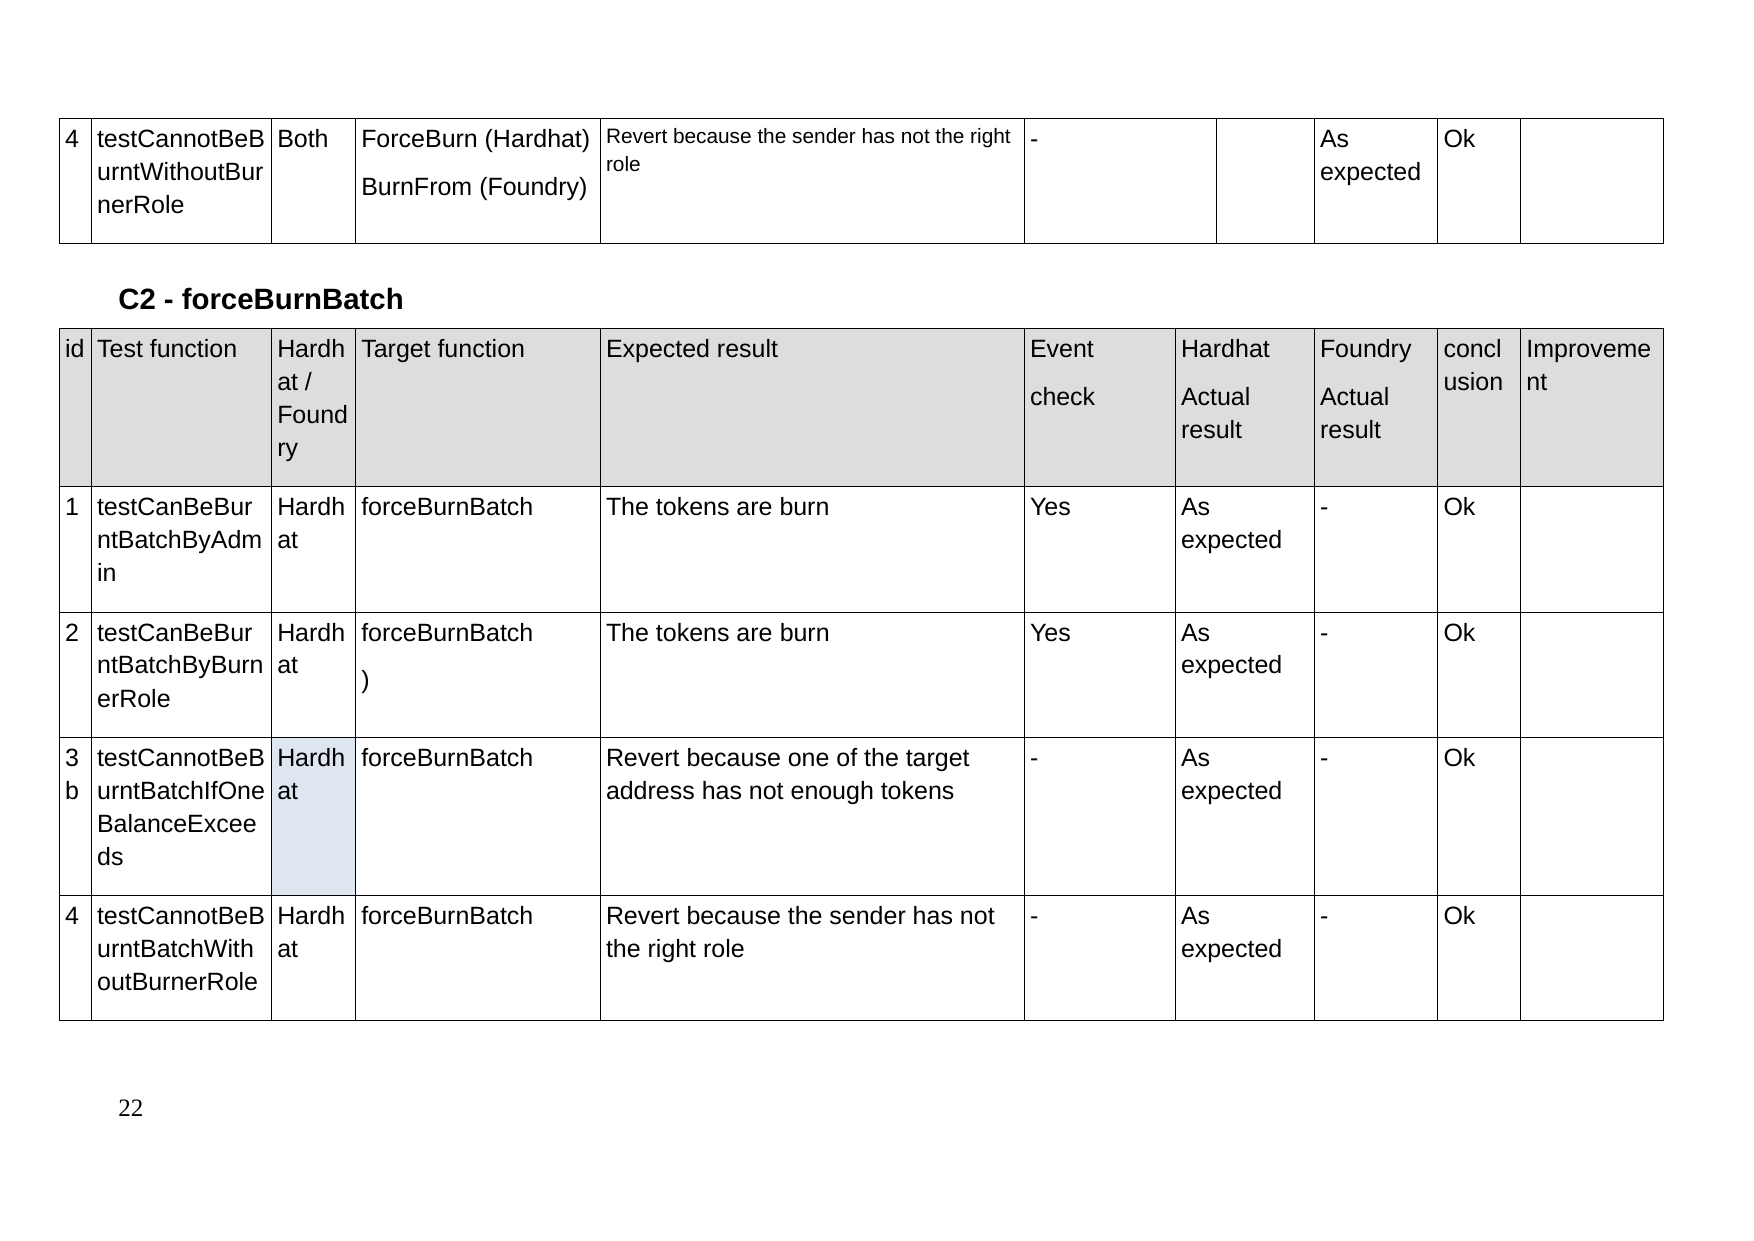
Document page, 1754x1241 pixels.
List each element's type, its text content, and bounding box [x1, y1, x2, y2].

table_cell Revert because the sender has not the right role [601, 119, 1024, 243]
table_cell Hardhat [272, 738, 355, 895]
table_cell Revert because one of the target address has not enough tokens [601, 738, 1024, 895]
table_cell forceBurnBatch [356, 896, 600, 1020]
table_cell testCanBeBurntBatchByBurnerRole [92, 613, 271, 737]
table_cell - [1025, 896, 1175, 1020]
table_cell - [1025, 119, 1216, 243]
table_cell testCanBeBurntBatchByAdmin [92, 487, 271, 612]
table_cell 1 [60, 487, 91, 612]
table_cell - [1315, 487, 1437, 612]
table_cell - [1315, 738, 1437, 895]
table_cell [1217, 119, 1314, 243]
table_header Hardhat / Foundry [272, 329, 355, 486]
table_cell Yes [1025, 487, 1175, 612]
table_cell forceBurnBatch [356, 738, 600, 895]
table_cell Hardhat [272, 613, 355, 737]
table_cell [1521, 119, 1663, 243]
table_header id [60, 329, 91, 486]
table_cell Revert because the sender has not the right role [601, 896, 1024, 1020]
table_header Event check [1025, 329, 1175, 486]
table_cell Ok [1438, 119, 1520, 243]
table_cell forceBurnBatch [356, 487, 600, 612]
table_cell Yes [1025, 613, 1175, 737]
table_cell [1521, 896, 1663, 1020]
table_cell [1521, 738, 1663, 895]
table_cell As expected [1315, 119, 1437, 243]
table_header Foundry Actual result [1315, 329, 1437, 486]
table_cell Ok [1438, 896, 1520, 1020]
table_cell Both [272, 119, 355, 243]
table_cell - [1315, 613, 1437, 737]
table_header conclusion [1438, 329, 1520, 486]
table_cell The tokens are burn [601, 613, 1024, 737]
table_cell As expected [1176, 487, 1314, 612]
table_cell [1521, 487, 1663, 612]
table_cell 3b [60, 738, 91, 895]
table_cell As expected [1176, 613, 1314, 737]
table_header Hardhat Actual result [1176, 329, 1314, 486]
subtitle C2 - forceBurnBatch [118, 282, 1636, 316]
table_cell Hardhat [272, 487, 355, 612]
table_header Expected result [601, 329, 1024, 486]
table_cell The tokens are burn [601, 487, 1024, 612]
table_cell 4 [60, 896, 91, 1020]
table_cell testCannotBeBurntBatchWithoutBurnerRole [92, 896, 271, 1020]
table_cell [1521, 613, 1663, 737]
table_cell - [1025, 738, 1175, 895]
table_cell forceBurnBatch ) [356, 613, 600, 737]
table_cell 2 [60, 613, 91, 737]
table_cell testCannotBeBurntBatchIfOneBalanceExceeds [92, 738, 271, 895]
table_cell - [1315, 896, 1437, 1020]
table_cell testCannotBeBurntWithoutBurnerRole [92, 119, 271, 243]
table_header Target function [356, 329, 600, 486]
table_cell Ok [1438, 487, 1520, 612]
table_header Improvement [1521, 329, 1663, 486]
table_cell As expected [1176, 896, 1314, 1020]
table_cell Ok [1438, 613, 1520, 737]
table_cell As expected [1176, 738, 1314, 895]
table_cell Hardhat [272, 896, 355, 1020]
table_header Test function [92, 329, 271, 486]
table_cell Ok [1438, 738, 1520, 895]
table_cell 4 [60, 119, 91, 243]
table_cell ForceBurn (Hardhat) BurnFrom (Foundry) [356, 119, 600, 243]
